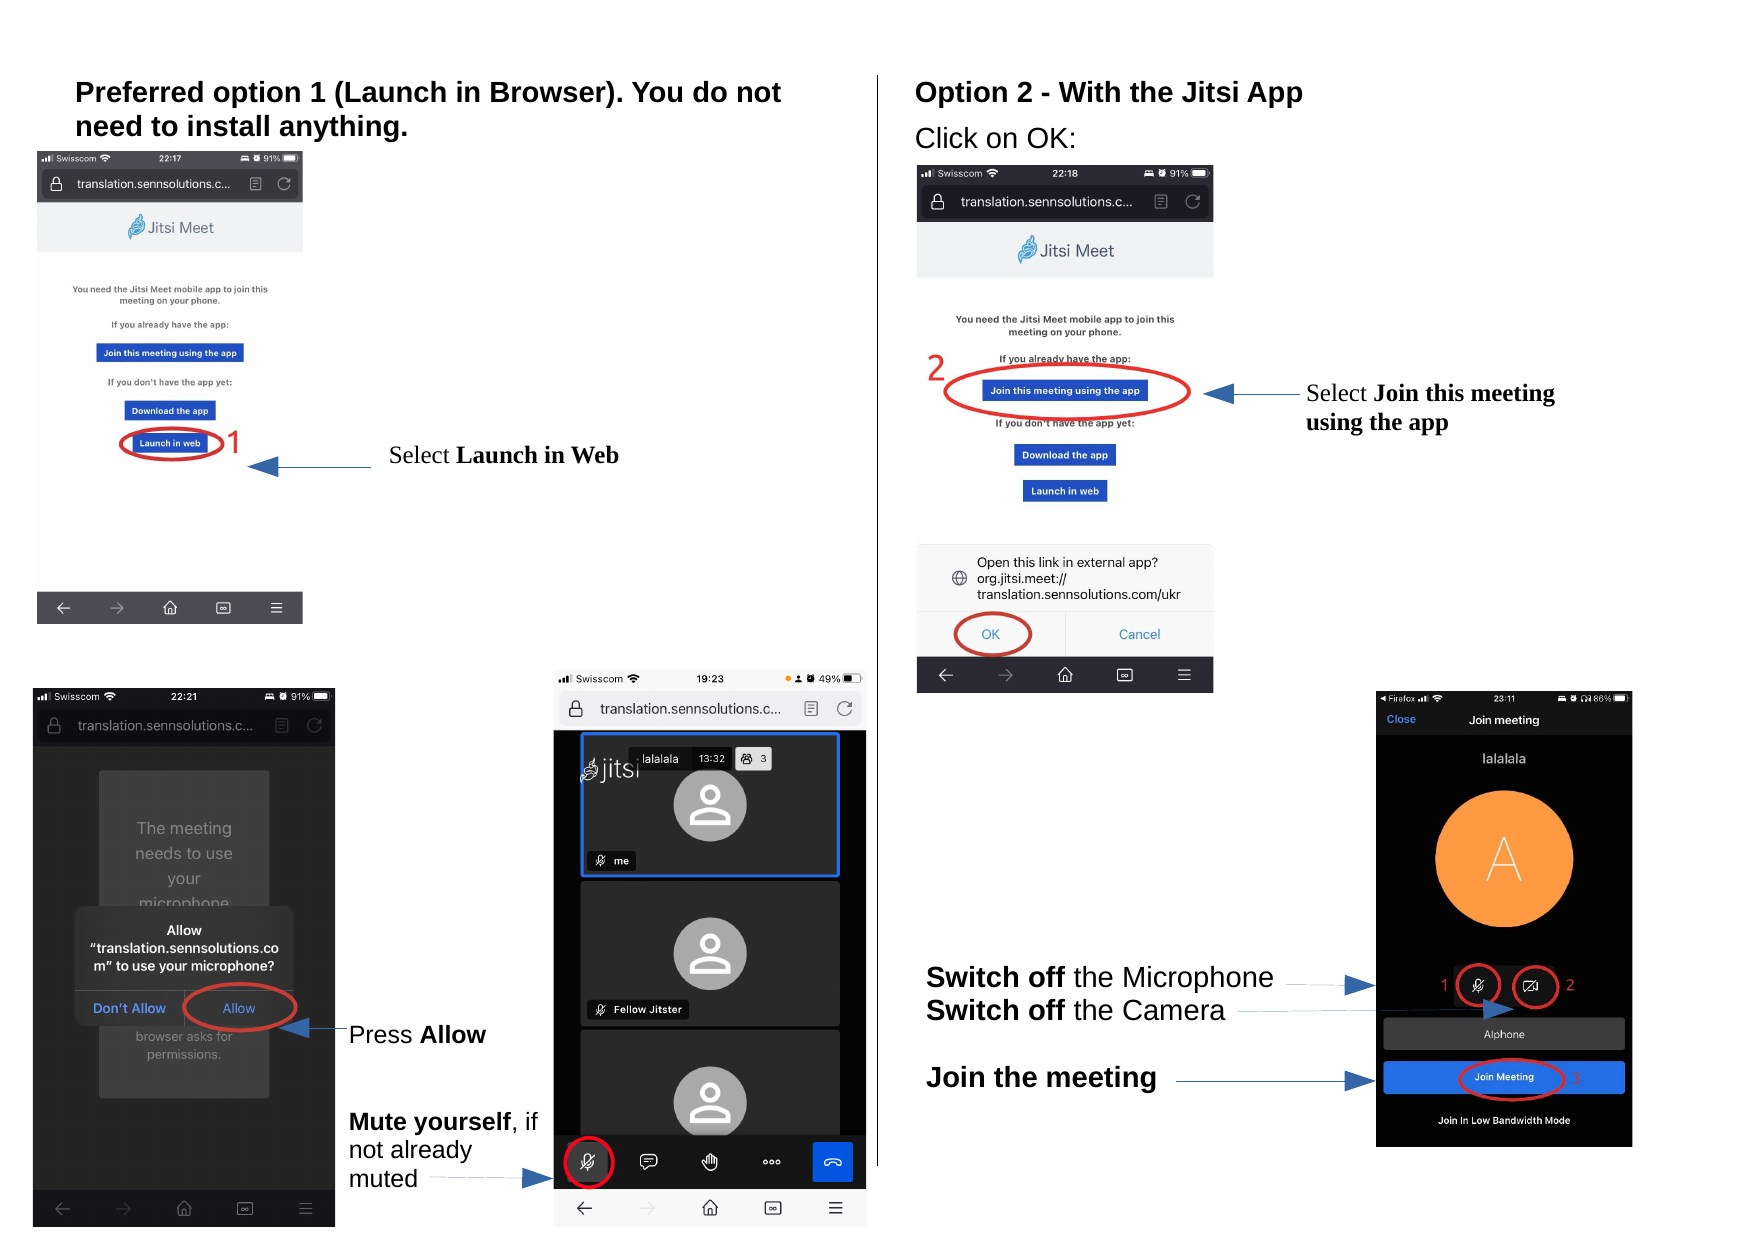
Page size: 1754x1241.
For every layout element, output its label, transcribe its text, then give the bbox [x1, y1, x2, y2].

table_header [1365, 986, 1376, 1010]
picture [553, 670, 867, 1227]
table_header [1365, 1011, 1376, 1080]
subtitle Option 2 - With the Jitsi App [914, 75, 1679, 108]
table_header [1365, 691, 1376, 985]
table_header [1365, 1082, 1376, 1147]
picture [37, 151, 303, 624]
list Click on OK: [914, 121, 1679, 154]
subtitle Preferred option 1 (Launch in Browser). You do not need to install anything. [75, 75, 839, 142]
picture [32, 688, 336, 1227]
table_header Switch off the Microphone Switch off the Camera Join the meeting [915, 691, 1365, 1147]
picture [916, 165, 1214, 693]
picture [1376, 691, 1633, 1147]
